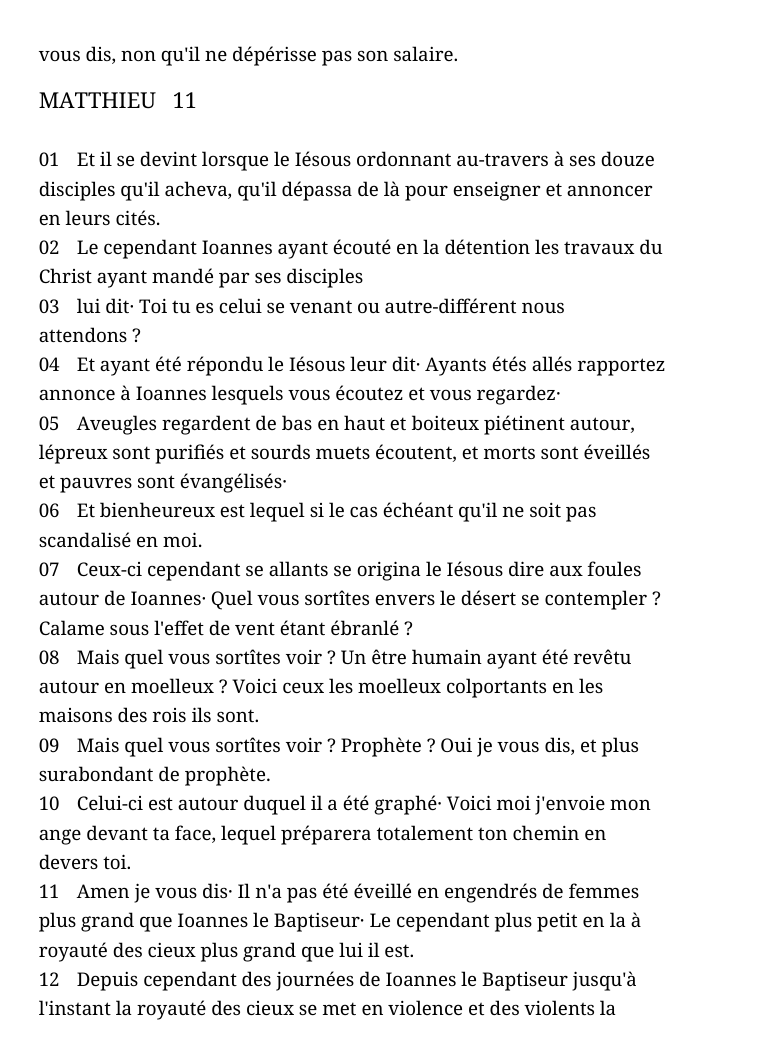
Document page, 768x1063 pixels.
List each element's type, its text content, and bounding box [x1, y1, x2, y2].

text 01 Et il se devint lorsque le Iésous ordonnant au-travers à ses douze disciples qu'il acheva, qu'il dépassa de là pour enseigner et annoncer en leurs cités. 02 Le cependant Ioannes ayant écouté en la détention les travaux du Christ ayant mandé par ses disciples 03 lui dit· Toi tu es celui se venant ou autre-différent nous attendons ? 04 Et ayant été répondu le Iésous leur dit· Ayants étés allés rapportez annonce à Ioannes lesquels vous écoutez et vous regardez· 05 Aveugles regardent de bas en haut et boiteux piétinent autour, lépreux sont purifiés et sourds muets écoutent, et morts sont éveillés et pauvres sont évangélisés· 06 Et bienheureux est lequel si le cas échéant qu'il ne soit pas scandalisé en moi. 07 Ceux-ci cependant se allants se origina le Iésous dire aux foules autour de Ioannes· Quel vous sortîtes envers le désert se contempler ? Calame sous l'effet de vent étant ébranlé ? 08 Mais quel vous sortîtes voir ? Un être humain ayant été revêtu autour en moelleux ? Voici ceux les moelleux colportants en les maisons des rois ils sont. 09 Mais quel vous sortîtes voir ? Prophète ? Oui je vous dis, et plus surabondant de prophète. 10 Celui-ci est autour duquel il a été graphé· Voici moi j'envoie mon ange devant ta face, lequel préparera totalement ton chemin en devers toi. 11 Amen je vous dis· Il n'a pas été éveillé en engendrés de femmes plus grand que Ioannes le Baptiseur· Le cependant plus petit en la à royauté des cieux plus grand que lui il est. 12 Depuis cependant des journées de Ioannes le Baptiseur jusqu'à l'instant la royauté des cieux se met en violence et des violents la [38, 119, 667, 1021]
text vous dis, non qu'il ne dépérisse pas son salaire. [38, 41, 667, 67]
text MATTHIEU 11 [38, 85, 667, 115]
